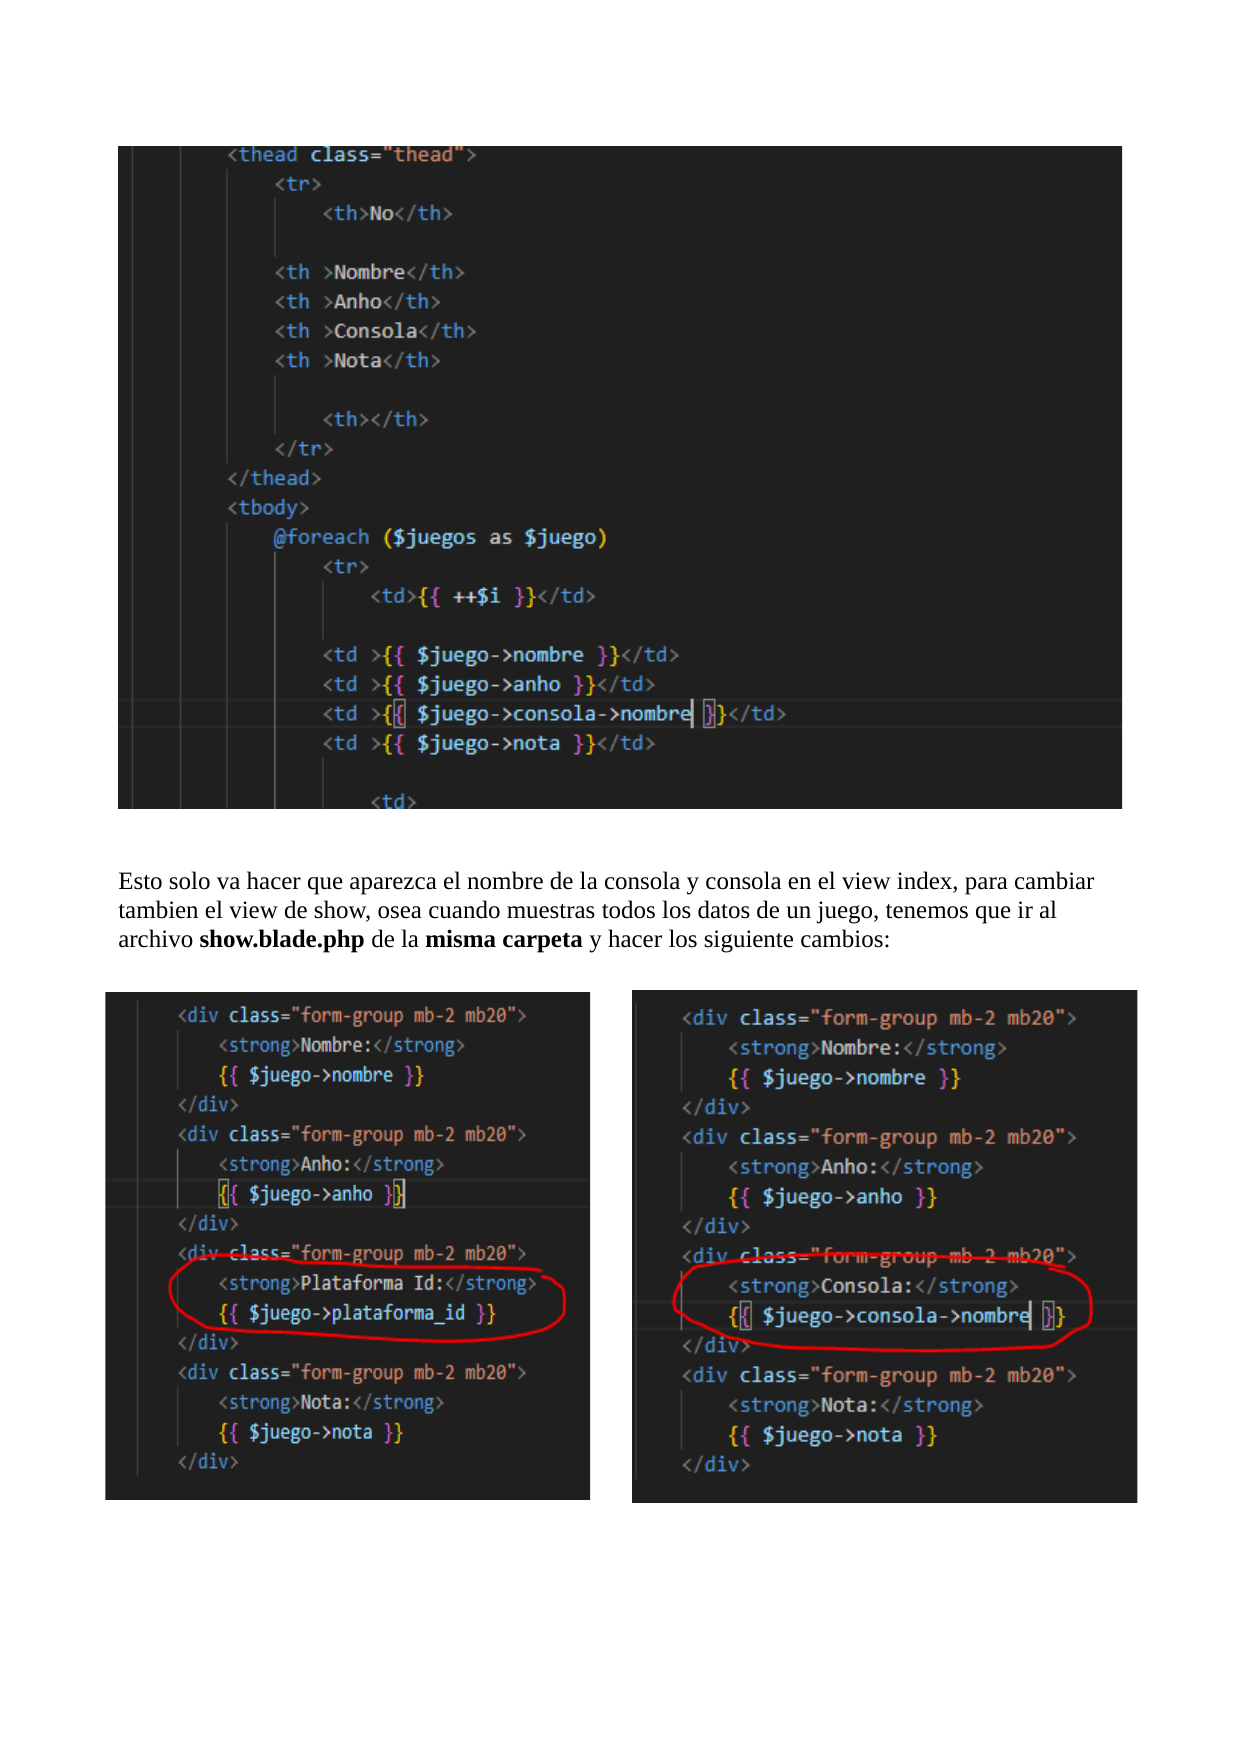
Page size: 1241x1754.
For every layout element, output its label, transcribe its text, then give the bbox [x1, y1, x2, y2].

text Esto solo va hacer que aparezca el nombre de la consola y consola en el view index, para cambiar tambien el view de show, osea cuando muestras todos los datos de un juego, tenemos que ir al archivo show.blade.php de la misma carpeta y hacer los siguiente cambios: [118, 866, 1122, 953]
picture [105, 992, 591, 1500]
picture [118, 146, 1123, 809]
picture [632, 990, 1138, 1503]
